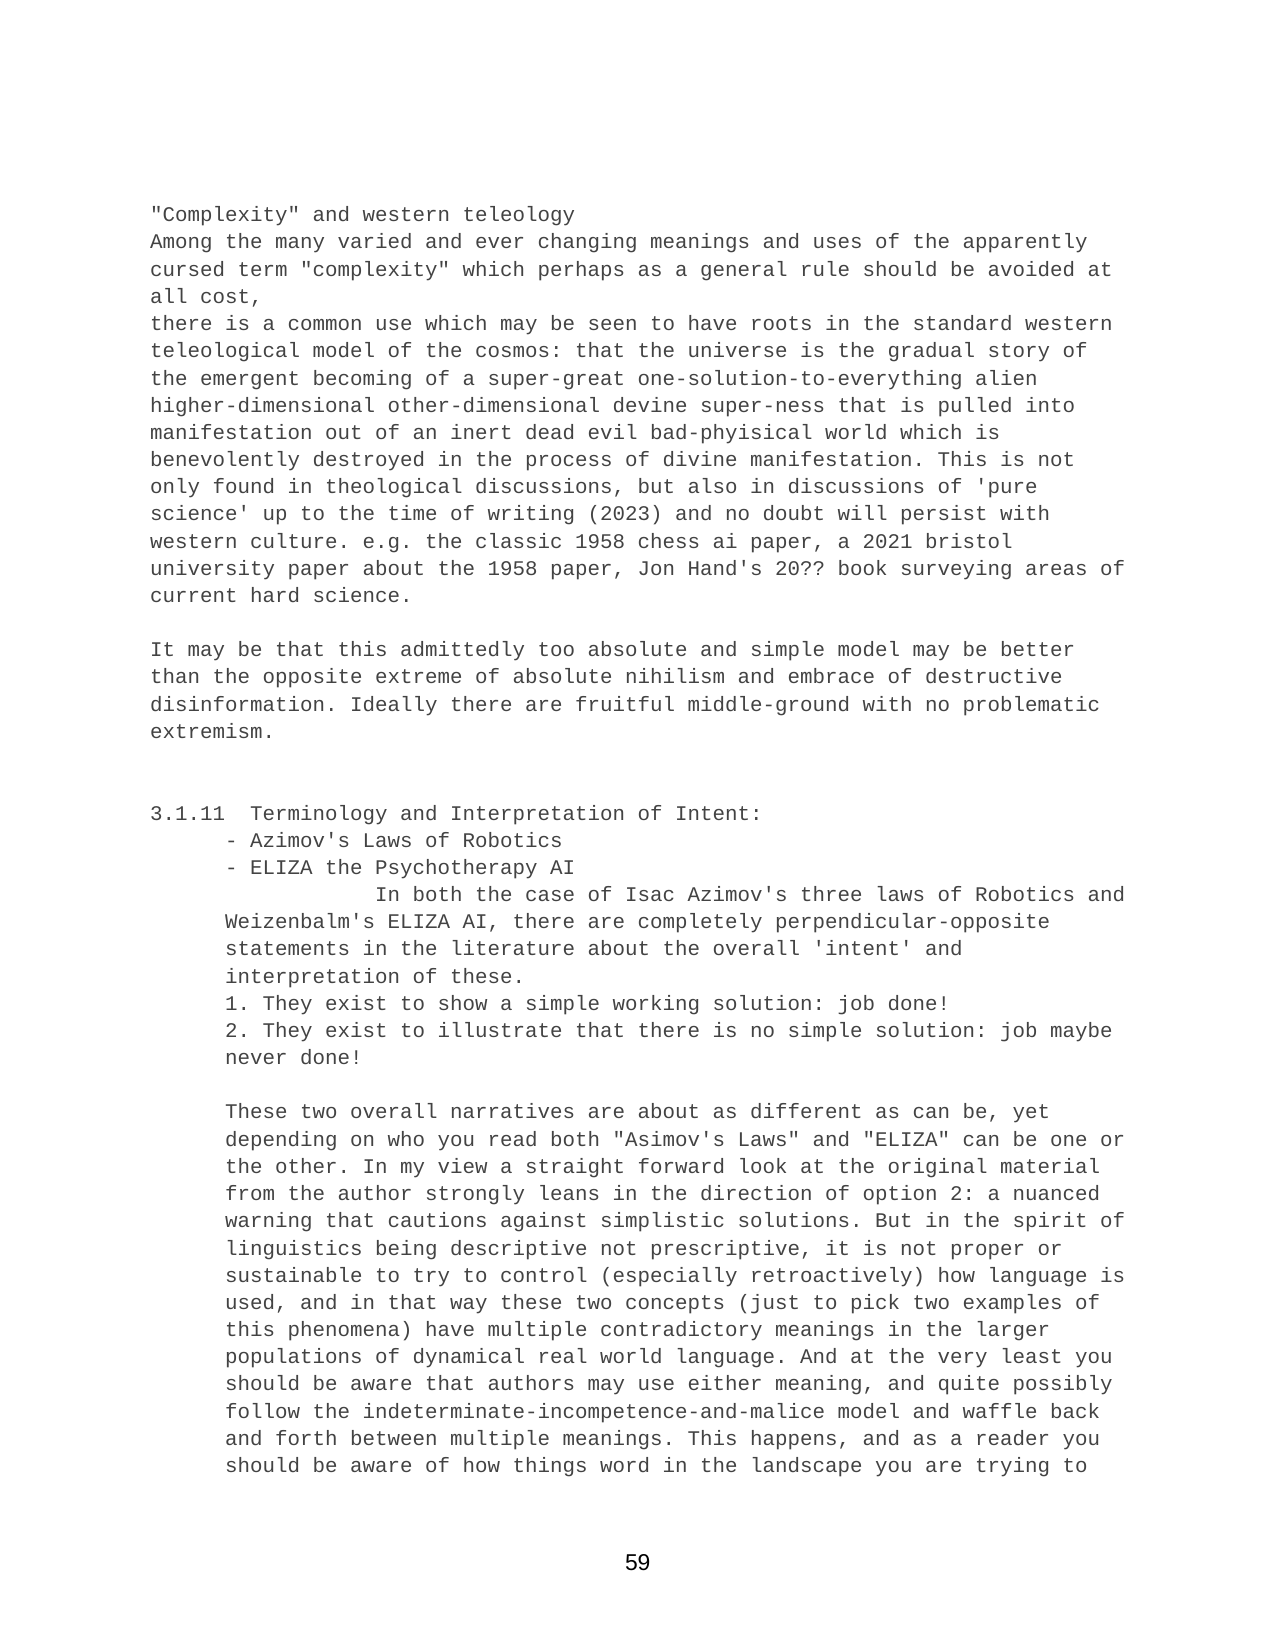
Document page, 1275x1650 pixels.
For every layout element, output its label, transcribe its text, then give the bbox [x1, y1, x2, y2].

text It may be that this admittedly too absolute and simple model may be better than the opposite extreme of absolute nihilism and embrace of destructive disinformation. Ideally there are fruitful middle-ground with no problematic extremism. [150, 639, 1125, 744]
text 2. They exist to illustrate that there is no simple solution: job maybe never done! [225, 1020, 1125, 1071]
text In both the case of Isac Azimov's three laws of Robotics and Weizenbalm's ELIZA AI, there are completely perpendicular-opposite statements in the literature about the overall 'intent' and interpretation of these. [225, 884, 1125, 989]
text - ELIZA the Psychotherapy AI [225, 857, 1125, 881]
text "Complexity" and western teleology [150, 204, 1125, 228]
text - Azimov's Laws of Robotics [225, 830, 1125, 853]
text These two overall narratives are about as different as can be, yet depending on who you read both "Asimov's Laws" and "ELIZA" can be one or the other. In my view a straight forward look at the original material from the author strongly leans in the direction of option 2: a nuanced warning that cautions against simplistic solutions. But in the spirit of linguistics being descriptive not prescriptive, it is not proper or sustainable to try to control (especially retroactively) how language is used, and in that way these two concepts (just to pick two examples of this phenomena) have multiple contradictory meanings in the larger populations of dynamical real world language. And at the very least you should be aware that authors may use either meaning, and quite possibly follow the indeterminate-incompetence-and-malice model and waffle back and forth between multiple meanings. This happens, and as a reader you should be aware of how things word in the landscape you are trying to [225, 1102, 1125, 1479]
text 1. They exist to show a simple working solution: job done! [225, 993, 1125, 1016]
text 3.1.11 Terminology and Interpretation of Intent: [150, 802, 1125, 826]
text there is a common use which may be seen to have roots in the standard western teleological model of the cosmos: that the universe is the gradual story of the emergent becoming of a super-great one-solution-to-everything alien higher-dimensional other-dimensional devine super-ness that is pulled into manifestation out of an inert dead evil bad-phyisical world which is benevolently destroyed in the process of divine manifestation. This is not only found in theological discussions, but also in discussions of 'pure science' up to the time of writing (2023) and no doubt will persist with western culture. e.g. the classic 1958 chess ai paper, a 2021 bristol university paper about the 1958 paper, Jon Hand's 20?? book surveying areas of current hard science. [150, 313, 1125, 609]
text Among the many varied and ever changing meanings and uses of the apparently cursed term "complexity" which perhaps as a general rule should be avoided at all cost, [150, 232, 1125, 309]
